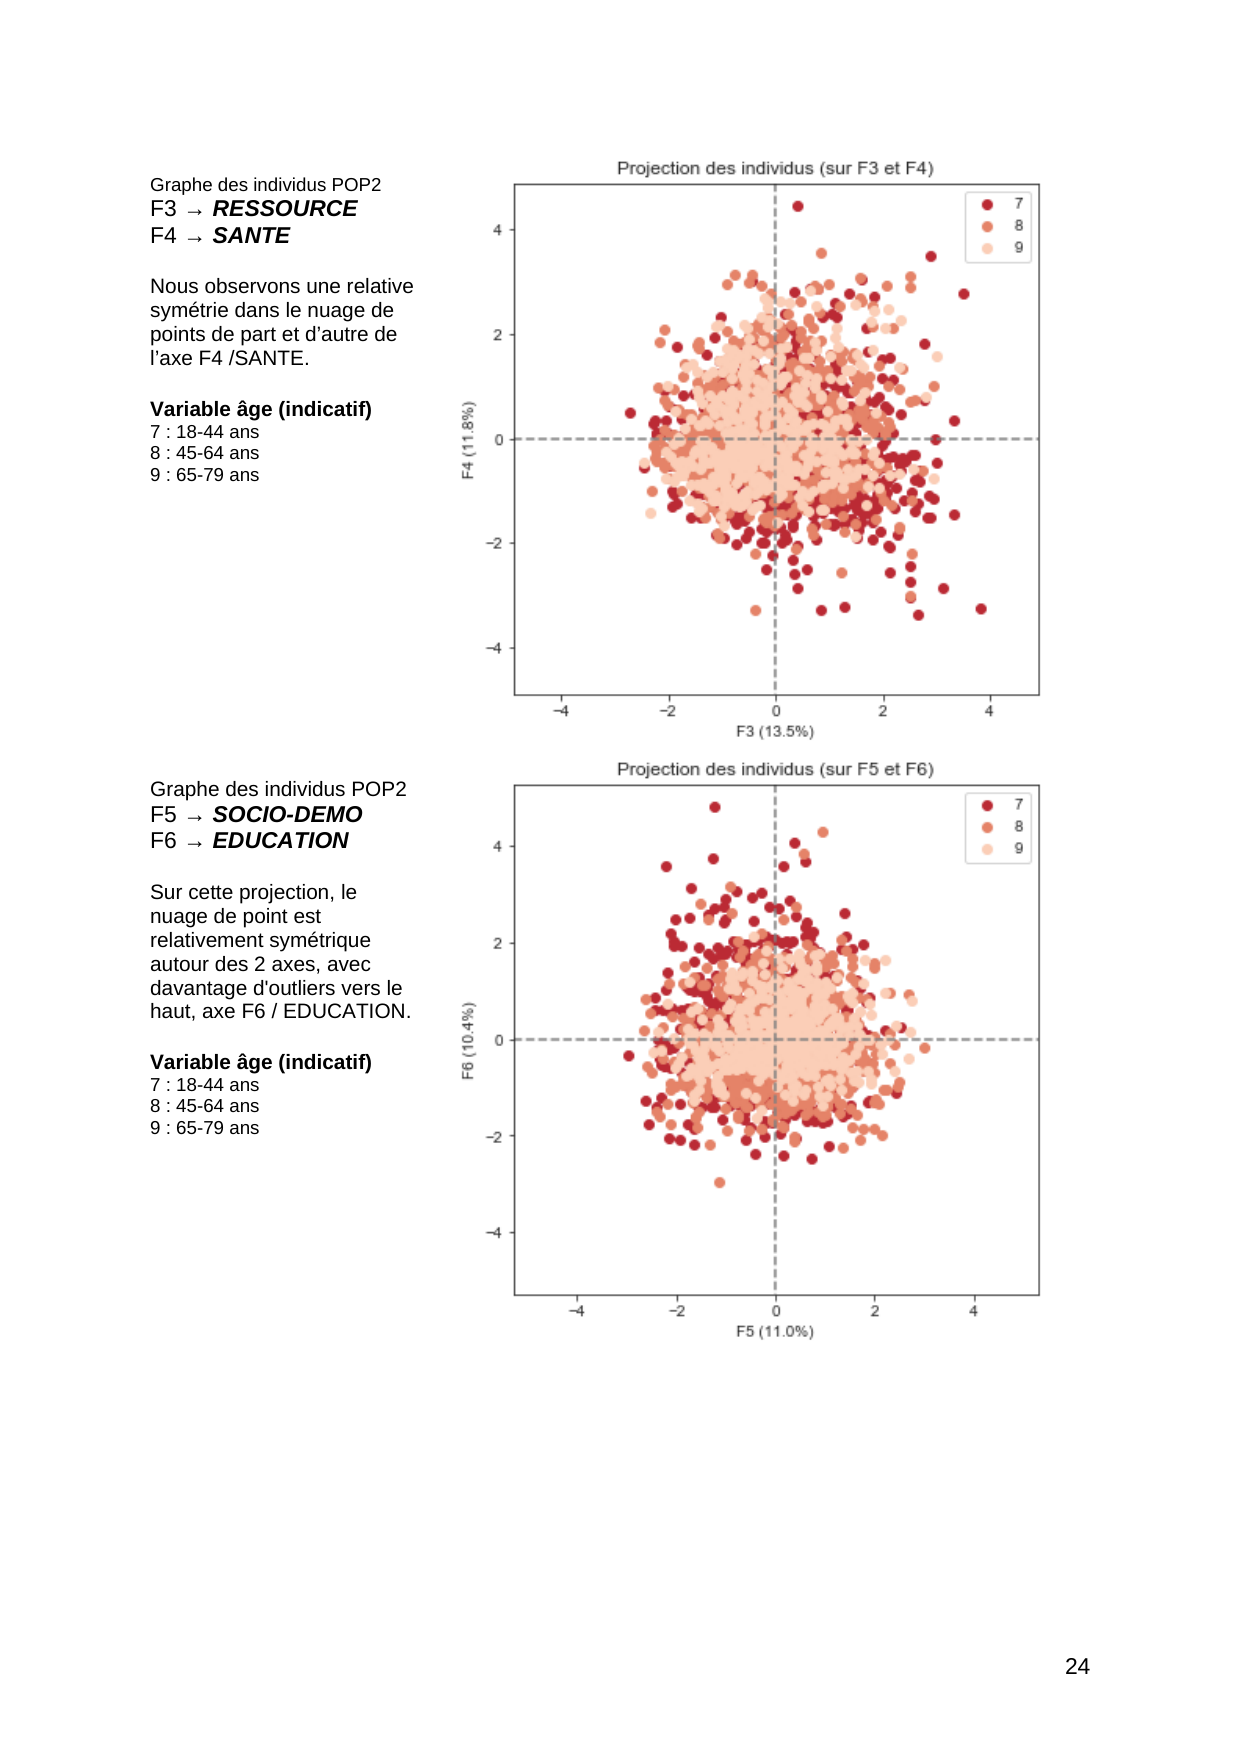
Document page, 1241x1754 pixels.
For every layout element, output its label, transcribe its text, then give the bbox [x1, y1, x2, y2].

picture [453, 752, 1048, 1351]
table_cell Graphe des individus POP2 F3 → RESSOURCE F4 → SANTE Nous observons une relative symétrie dans le nuage de points de part et d’autre de l’axe F4 /SANTE. Variable âge (indicatif) 7 : 18-44 ans 8 : 45-64 ans 9 : 65-79 ans [151, 152, 413, 751]
table_cell [1048, 152, 1086, 751]
table_cell Graphe des individus POP2 F5 → SOCIO-DEMO F6 → EDUCATION Sur cette projection, le nuage de point est relativement symétrique autour des 2 axes, avec davantage d'outliers vers le haut, axe F6 / EDUCATION. Variable âge (indicatif) 7 : 18-44 ans 8 : 45-64 ans 9 : 65-79 ans [151, 753, 413, 1351]
picture [453, 152, 1048, 751]
table_cell [415, 753, 453, 1351]
table_cell [415, 152, 453, 751]
table_cell [1048, 753, 1086, 1351]
